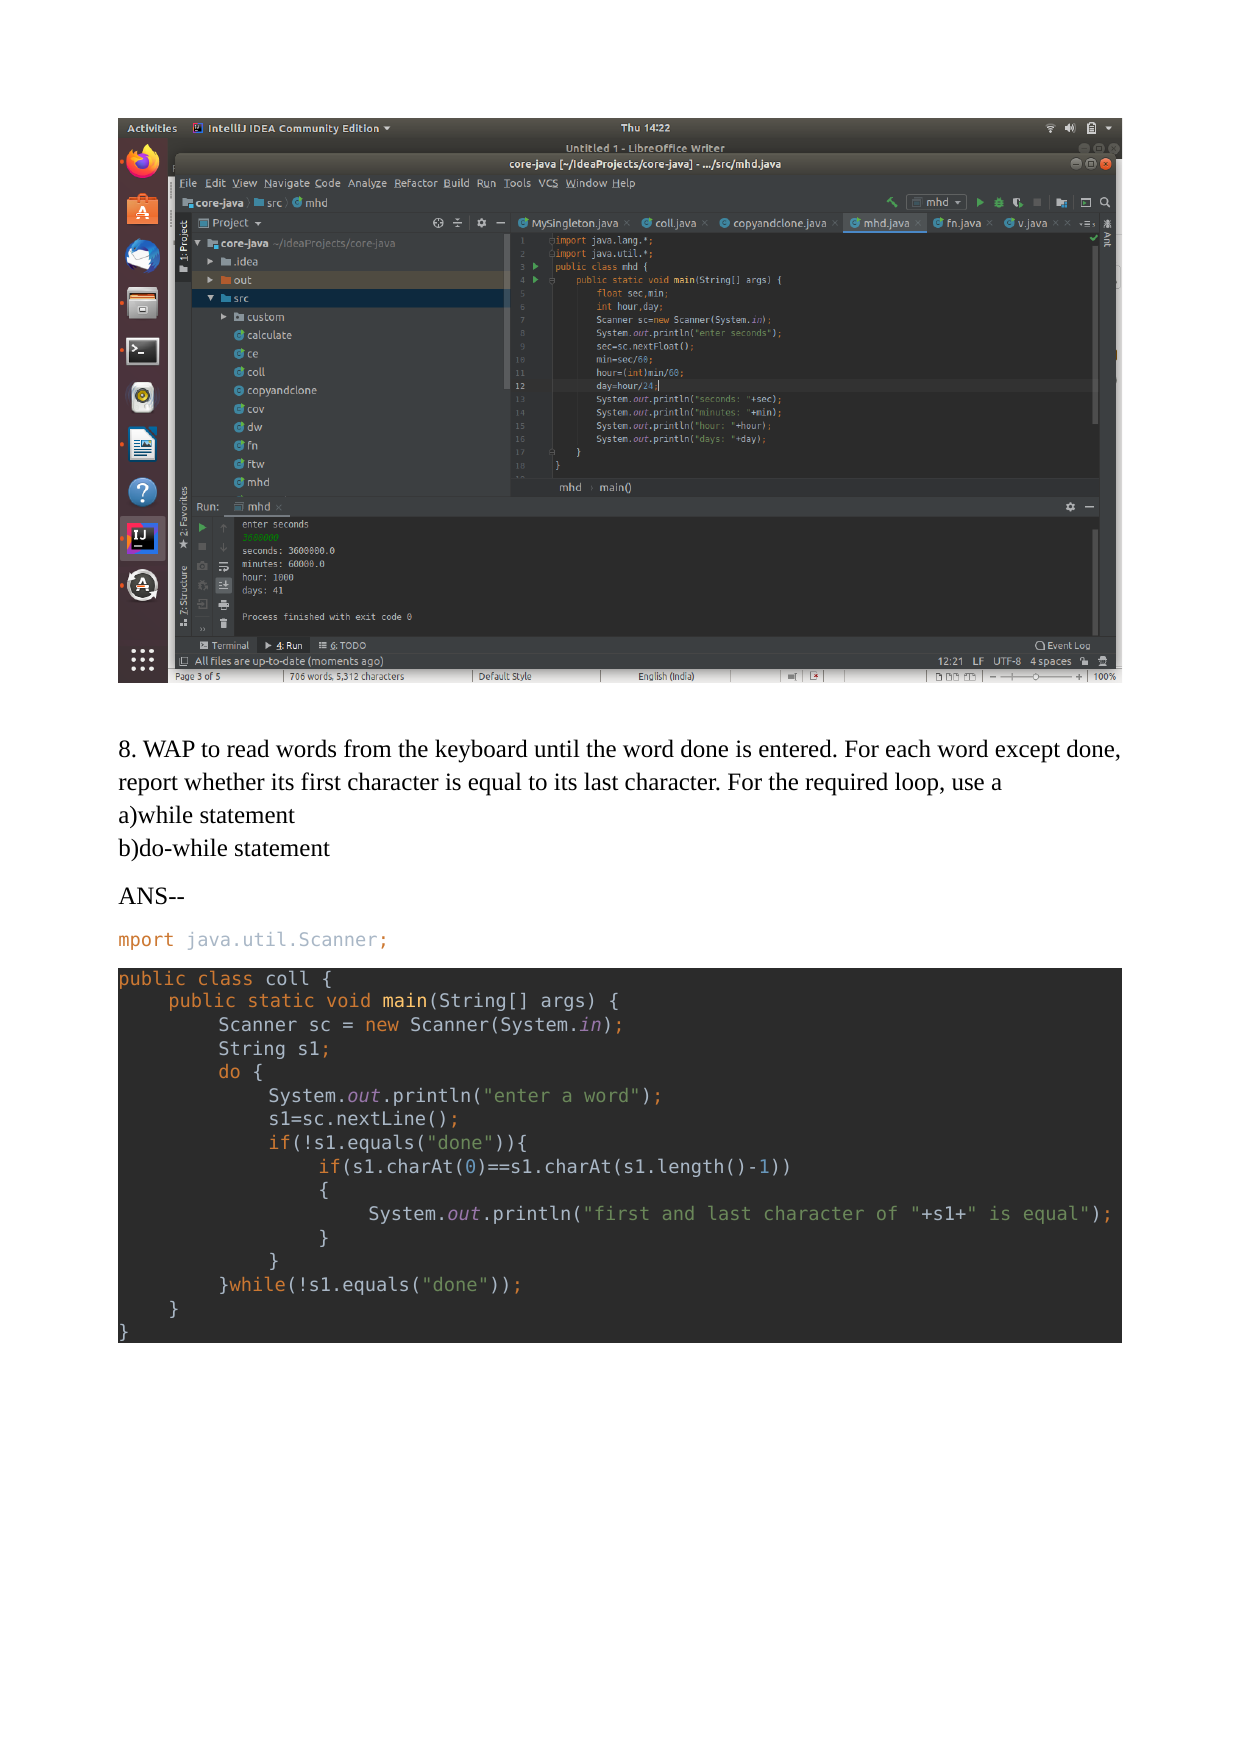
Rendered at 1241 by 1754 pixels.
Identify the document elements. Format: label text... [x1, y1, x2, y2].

picture [118, 118, 1123, 683]
text System.out.println("first and last character of "+s1+" is equal"); [118, 1203, 1122, 1227]
text } [118, 1298, 1122, 1321]
text do { [118, 1061, 1122, 1085]
text s1=sc.nextLine(); [118, 1108, 1122, 1132]
text } [118, 1250, 1122, 1274]
text System.out.println("enter a word"); [118, 1085, 1122, 1108]
text Scanner sc = new Scanner(System.in); [118, 1014, 1122, 1037]
text public static void main(String[] args) { [118, 990, 1122, 1014]
text ANS-- [118, 881, 1122, 910]
text } [118, 1227, 1122, 1250]
text 8. WAP to read words from the keyboard until the word done is entered. For each word except done, report whether its first character is equal to its last character. For the required loop, use a a)while statement b)do-while statement [118, 734, 1122, 862]
text mport java.util.Scanner; [118, 929, 1122, 951]
text }while(!s1.equals("done")); [118, 1274, 1122, 1298]
text String s1; [118, 1037, 1122, 1061]
text { [118, 1179, 1122, 1203]
text if(!s1.equals("done")){ [118, 1132, 1122, 1156]
text public class coll { [118, 968, 1122, 990]
text if(s1.charAt(0)==s1.charAt(s1.length()-1)) [118, 1156, 1122, 1179]
text } [118, 1321, 1122, 1343]
